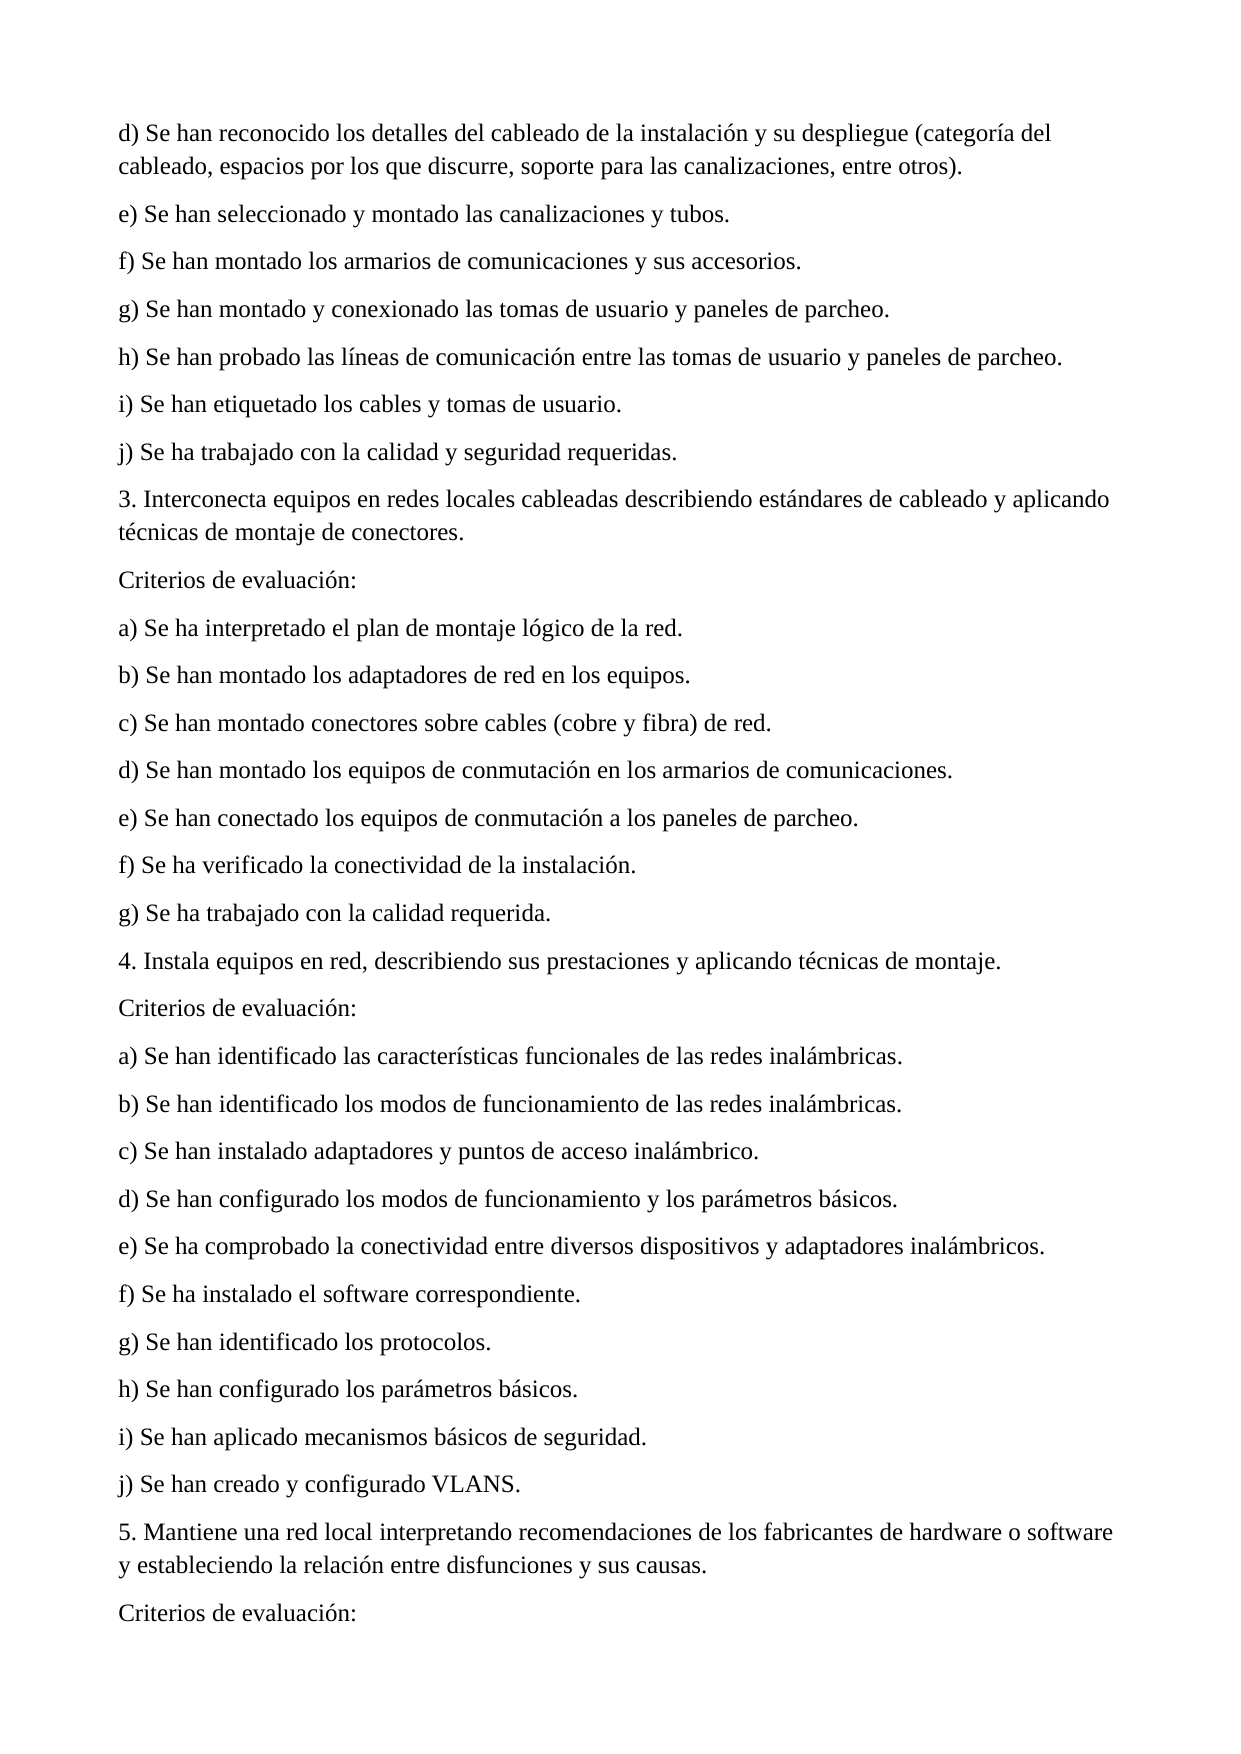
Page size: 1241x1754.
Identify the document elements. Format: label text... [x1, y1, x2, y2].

text e) Se ha comprobado la conectividad entre diversos dispositivos y adaptadores inalámbricos. [118, 1231, 1122, 1260]
text c) Se han montado conectores sobre cables (cobre y fibra) de red. [118, 708, 1122, 737]
text 5. Mantiene una red local interpretando recomendaciones de los fabricantes de hardware o software y estableciendo la relación entre disfunciones y sus causas. [118, 1517, 1122, 1579]
text f) Se han montado los armarios de comunicaciones y sus accesorios. [118, 246, 1122, 275]
text d) Se han montado los equipos de conmutación en los armarios de comunicaciones. [118, 755, 1122, 784]
text j) Se han creado y configurado VLANS. [118, 1469, 1122, 1498]
text Criterios de evaluación: [118, 993, 1122, 1022]
text f) Se ha verificado la conectividad de la instalación. [118, 851, 1122, 879]
text b) Se han montado los adaptadores de red en los equipos. [118, 660, 1122, 689]
text e) Se han seleccionado y montado las canalizaciones y tubos. [118, 199, 1122, 227]
text i) Se han etiquetado los cables y tomas de usuario. [118, 389, 1122, 418]
text h) Se han probado las líneas de comunicación entre las tomas de usuario y paneles de parcheo. [118, 342, 1122, 370]
text e) Se han conectado los equipos de conmutación a los paneles de parcheo. [118, 803, 1122, 832]
text f) Se ha instalado el software correspondiente. [118, 1279, 1122, 1308]
text i) Se han aplicado mecanismos básicos de seguridad. [118, 1422, 1122, 1451]
text g) Se han montado y conexionado las tomas de usuario y paneles de parcheo. [118, 294, 1122, 323]
text c) Se han instalado adaptadores y puntos de acceso inalámbrico. [118, 1136, 1122, 1165]
text h) Se han configurado los parámetros básicos. [118, 1374, 1122, 1403]
text 3. Interconecta equipos en redes locales cableadas describiendo estándares de cableado y aplicando técnicas de montaje de conectores. [118, 484, 1122, 546]
text b) Se han identificado los modos de funcionamiento de las redes inalámbricas. [118, 1089, 1122, 1117]
text d) Se han configurado los modos de funcionamiento y los parámetros básicos. [118, 1184, 1122, 1213]
text d) Se han reconocido los detalles del cableado de la instalación y su despliegue (categoría del cableado, espacios por los que discurre, soporte para las canalizaciones, entre otros). [118, 118, 1122, 180]
text Criterios de evaluación: [118, 1598, 1122, 1626]
text a) Se ha interpretado el plan de montaje lógico de la red. [118, 613, 1122, 641]
text 4. Instala equipos en red, describiendo sus prestaciones y aplicando técnicas de montaje. [118, 946, 1122, 974]
text g) Se han identificado los protocolos. [118, 1327, 1122, 1355]
text Criterios de evaluación: [118, 565, 1122, 594]
text a) Se han identificado las características funcionales de las redes inalámbricas. [118, 1041, 1122, 1070]
text g) Se ha trabajado con la calidad requerida. [118, 898, 1122, 927]
text j) Se ha trabajado con la calidad y seguridad requeridas. [118, 437, 1122, 466]
